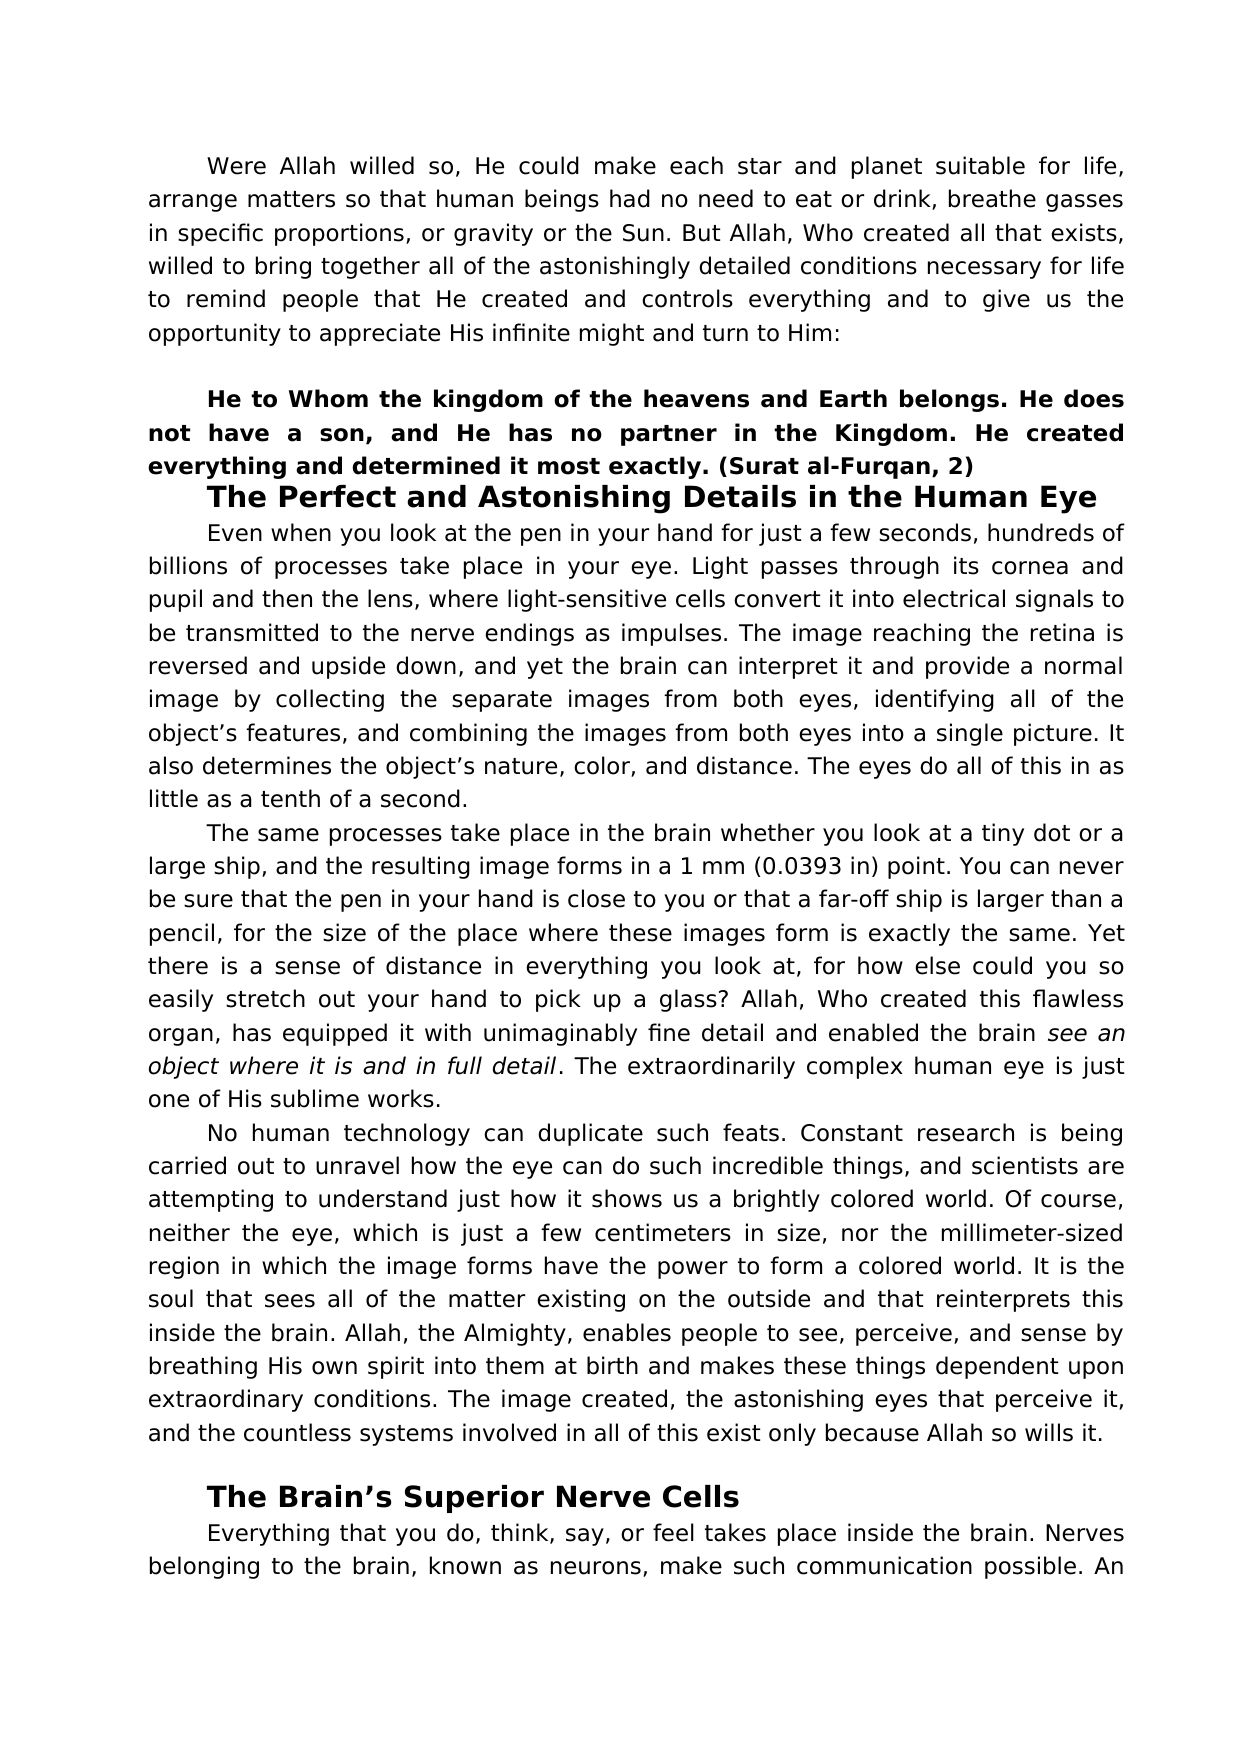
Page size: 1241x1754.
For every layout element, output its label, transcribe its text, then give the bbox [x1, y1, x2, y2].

text Were Allah willed so, He could make each star and planet suitable for life, arrange matters so that human beings had no need to eat or drink, breathe gasses in specific proportions, or gravity or the Sun. But Allah, Who created all that exists, willed to bring together all of the astonishingly detailed conditions necessary for life to remind people that He created and controls everything and to give us the opportunity to appreciate His infinite might and turn to Him: [148, 148, 1126, 348]
text The same processes take place in the brain whether you look at a tiny dot or a large ship, and the resulting image forms in a 1 mm (0.0393 in) point. You can never be sure that the pen in your hand is close to you or that a far-off ship is larger than a pencil, for the size of the place where these images form is exactly the same. Yet there is a sense of distance in everything you look at, for how else could you so easily stretch out your hand to pick up a glass? Allah, Who created this flawless organ, has equipped it with unimaginably fine detail and enabled the brain see an object where it is and in full detail. The extraordinarily complex human eye is just one of His sublime works. [148, 814, 1126, 1114]
text He to Whom the kingdom of the heavens and Earth belongs. He does not have a son, and He has no partner in the Kingdom. He created everything and determined it most exactly. (Surat al-Furqan, 2) [148, 381, 1126, 481]
text Everything that you do, think, say, or feel takes place inside the brain. Nerves belonging to the brain, known as neurons, make such communication possible. An [148, 1514, 1126, 1581]
text The Brain’s Superior Nerve Cells [148, 1481, 1126, 1514]
text Even when you look at the pen in your hand for just a few seconds, hundreds of billions of processes take place in your eye. Light passes through its cornea and pupil and then the lens, where light-sensitive cells convert it into electrical signals to be transmitted to the nerve endings as impulses. The image reaching the retina is reversed and upside down, and yet the brain can interpret it and provide a normal image by collecting the separate images from both eyes, identifying all of the object’s features, and combining the images from both eyes into a single picture. It also determines the object’s nature, color, and distance. The eyes do all of this in as little as a tenth of a second. [148, 514, 1126, 814]
text No human technology can duplicate such feats. Constant research is being carried out to unravel how the eye can do such incredible things, and scientists are attempting to understand just how it shows us a brightly colored world. Of course, neither the eye, which is just a few centimeters in size, nor the millimeter-sized region in which the image forms have the power to form a colored world. It is the soul that sees all of the matter existing on the outside and that reinterprets this inside the brain. Allah, the Almighty, enables people to see, perceive, and sense by breathing His own spirit into them at birth and makes these things dependent upon extraordinary conditions. The image created, the astonishing eyes that perceive it, and the countless systems involved in all of this exist only because Allah so wills it. [148, 1114, 1126, 1448]
text The Perfect and Astonishing Details in the Human Eye [148, 481, 1126, 514]
